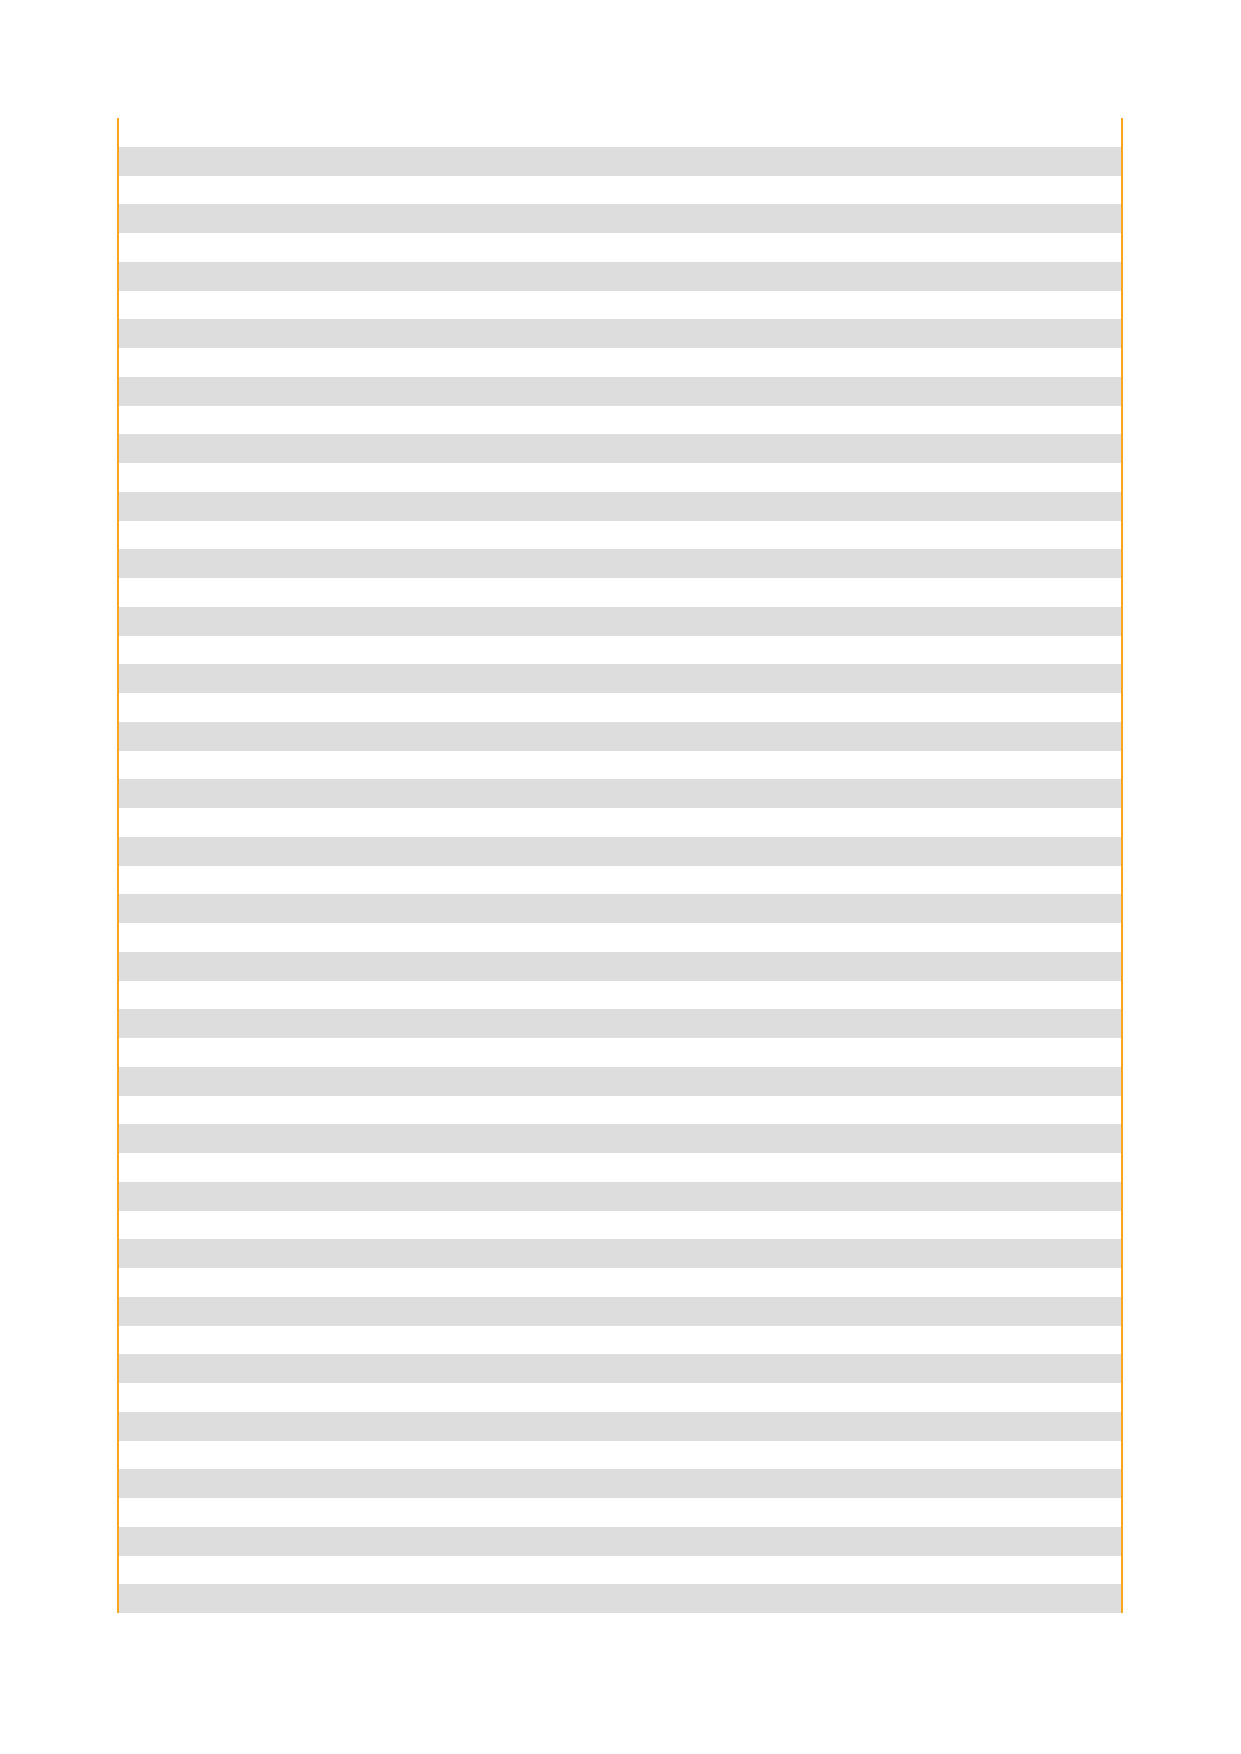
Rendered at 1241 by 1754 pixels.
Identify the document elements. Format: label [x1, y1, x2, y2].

table_cell [720, 1412, 921, 1441]
table_cell [119, 434, 319, 463]
table_cell [520, 377, 720, 406]
table_cell [520, 492, 720, 521]
table_cell [119, 1067, 319, 1096]
table_cell [119, 377, 319, 406]
table_cell [119, 1038, 319, 1067]
table_cell [720, 1383, 921, 1412]
table_cell [921, 1153, 1121, 1182]
table_cell [119, 952, 319, 981]
table_cell [921, 1469, 1121, 1498]
table_cell [921, 406, 1121, 434]
table_cell [921, 176, 1121, 204]
table_cell [720, 118, 921, 147]
table_cell [119, 779, 319, 808]
table_cell [119, 1297, 319, 1326]
table_cell [720, 1239, 921, 1268]
table_cell [720, 578, 921, 607]
table_cell [720, 176, 921, 204]
table_cell [921, 1211, 1121, 1239]
table_cell [921, 463, 1121, 492]
table_cell [119, 1268, 319, 1297]
table_cell [921, 1239, 1121, 1268]
table_cell [119, 1556, 319, 1584]
table_cell [921, 837, 1121, 866]
table_cell [520, 664, 720, 693]
table_cell [319, 808, 520, 837]
table_cell [319, 923, 520, 952]
table_cell [921, 204, 1121, 233]
table_cell [921, 1556, 1121, 1584]
table_cell [720, 693, 921, 722]
table_cell [720, 1584, 921, 1613]
table_cell [319, 1354, 520, 1383]
table_cell [319, 751, 520, 779]
table_cell [921, 1268, 1121, 1297]
table_cell [520, 1067, 720, 1096]
table_cell [319, 463, 520, 492]
table_cell [720, 262, 921, 291]
table_cell [720, 291, 921, 319]
table_cell [119, 751, 319, 779]
table_cell [520, 1441, 720, 1469]
table_cell [720, 492, 921, 521]
table_cell [520, 607, 720, 636]
table_cell [520, 1469, 720, 1498]
table_cell [319, 894, 520, 923]
table_cell [319, 1124, 520, 1153]
table_cell [921, 1527, 1121, 1556]
table_cell [720, 1124, 921, 1153]
table_cell [319, 1498, 520, 1527]
table_cell [520, 1153, 720, 1182]
table_cell [921, 1182, 1121, 1211]
table_cell [119, 1124, 319, 1153]
table_cell [119, 1584, 319, 1613]
table_cell [319, 1556, 520, 1584]
table_cell [720, 1441, 921, 1469]
table_cell [921, 751, 1121, 779]
table_cell [720, 1096, 921, 1124]
table_cell [720, 866, 921, 894]
table_cell [319, 952, 520, 981]
table_cell [921, 1326, 1121, 1354]
table_cell [119, 1326, 319, 1354]
table_cell [119, 549, 319, 578]
table_cell [119, 1239, 319, 1268]
table_cell [319, 1326, 520, 1354]
table_cell [921, 779, 1121, 808]
table_cell [520, 808, 720, 837]
table_cell [520, 434, 720, 463]
table_cell [921, 722, 1121, 751]
table_cell [319, 837, 520, 866]
table_cell [720, 664, 921, 693]
table_cell [119, 722, 319, 751]
table_cell [520, 1124, 720, 1153]
table_cell [520, 1326, 720, 1354]
table_cell [319, 492, 520, 521]
table_cell [319, 434, 520, 463]
table_cell [119, 578, 319, 607]
table_cell [520, 1354, 720, 1383]
table_cell [520, 923, 720, 952]
table_cell [720, 923, 921, 952]
table_cell [720, 319, 921, 348]
table_cell [319, 607, 520, 636]
table_cell [319, 1383, 520, 1412]
table_cell [319, 981, 520, 1009]
table_cell [720, 952, 921, 981]
table_cell [720, 1556, 921, 1584]
table_cell [319, 578, 520, 607]
table_cell [520, 319, 720, 348]
table_cell [921, 319, 1121, 348]
table_cell [921, 521, 1121, 549]
table_cell [119, 808, 319, 837]
table_cell [520, 1268, 720, 1297]
table_cell [921, 377, 1121, 406]
table_cell [921, 1096, 1121, 1124]
table_cell [720, 1498, 921, 1527]
table_cell [720, 521, 921, 549]
table_cell [319, 291, 520, 319]
table_cell [921, 262, 1121, 291]
table_cell [720, 894, 921, 923]
table_cell [720, 981, 921, 1009]
table_cell [720, 204, 921, 233]
table_cell [921, 636, 1121, 664]
table_cell [520, 1498, 720, 1527]
table_cell [520, 147, 720, 176]
table_cell [319, 118, 520, 147]
table_cell [520, 1297, 720, 1326]
table_cell [520, 1096, 720, 1124]
table_cell [319, 1527, 520, 1556]
table_cell [319, 693, 520, 722]
table_cell [119, 664, 319, 693]
table_cell [319, 1297, 520, 1326]
table_cell [319, 722, 520, 751]
table_cell [319, 1412, 520, 1441]
table_cell [720, 808, 921, 837]
table_cell [720, 233, 921, 262]
table_cell [319, 1038, 520, 1067]
table_cell [720, 377, 921, 406]
table_cell [921, 1038, 1121, 1067]
table_cell [319, 664, 520, 693]
table_cell [720, 147, 921, 176]
table_cell [720, 1297, 921, 1326]
table_cell [119, 176, 319, 204]
table_cell [119, 406, 319, 434]
table_cell [921, 693, 1121, 722]
table_cell [520, 1383, 720, 1412]
table_cell [319, 147, 520, 176]
table_cell [119, 1383, 319, 1412]
table_cell [921, 492, 1121, 521]
table_cell [520, 751, 720, 779]
table_cell [520, 118, 720, 147]
table_cell [921, 1124, 1121, 1153]
table_cell [520, 1584, 720, 1613]
table_cell [119, 492, 319, 521]
table_cell [119, 607, 319, 636]
table_cell [921, 923, 1121, 952]
table_cell [921, 1498, 1121, 1527]
table_cell [921, 434, 1121, 463]
table_cell [520, 233, 720, 262]
table_cell [119, 894, 319, 923]
table_cell [520, 693, 720, 722]
table_cell [319, 1067, 520, 1096]
table_cell [720, 1326, 921, 1354]
table_cell [119, 923, 319, 952]
table_cell [921, 1067, 1121, 1096]
table_cell [319, 233, 520, 262]
table_cell [319, 1584, 520, 1613]
table_cell [520, 1412, 720, 1441]
table_cell [720, 1153, 921, 1182]
table_cell [720, 779, 921, 808]
table_cell [520, 291, 720, 319]
table_cell [720, 549, 921, 578]
table_cell [119, 1009, 319, 1038]
table_cell [319, 636, 520, 664]
table_cell [720, 1268, 921, 1297]
table_cell [119, 1469, 319, 1498]
table_cell [720, 348, 921, 377]
table_cell [921, 118, 1121, 147]
table_cell [319, 779, 520, 808]
table_cell [520, 262, 720, 291]
table_cell [319, 204, 520, 233]
table_cell [520, 549, 720, 578]
table_cell [520, 894, 720, 923]
table_cell [921, 664, 1121, 693]
table_cell [520, 204, 720, 233]
table_cell [520, 866, 720, 894]
table_cell [921, 1354, 1121, 1383]
table_cell [119, 233, 319, 262]
table_cell [921, 1297, 1121, 1326]
table_cell [921, 549, 1121, 578]
table_cell [319, 406, 520, 434]
table_cell [119, 981, 319, 1009]
table_cell [520, 722, 720, 751]
table_cell [921, 1441, 1121, 1469]
table_cell [119, 291, 319, 319]
table_cell [119, 262, 319, 291]
table_cell [520, 1556, 720, 1584]
table_cell [520, 1211, 720, 1239]
table_cell [520, 1009, 720, 1038]
table_cell [520, 837, 720, 866]
table_cell [720, 1038, 921, 1067]
table_cell [720, 636, 921, 664]
table_cell [720, 607, 921, 636]
table_cell [921, 291, 1121, 319]
table_cell [720, 837, 921, 866]
table_cell [720, 1354, 921, 1383]
table_cell [319, 549, 520, 578]
table_cell [119, 1412, 319, 1441]
table_cell [319, 348, 520, 377]
table_cell [520, 348, 720, 377]
table_cell [520, 981, 720, 1009]
table_cell [720, 1469, 921, 1498]
table_cell [720, 1527, 921, 1556]
table_cell [921, 1584, 1121, 1613]
table_cell [119, 1498, 319, 1527]
table_cell [119, 1096, 319, 1124]
table_cell [720, 751, 921, 779]
table_cell [520, 1038, 720, 1067]
table_cell [720, 434, 921, 463]
table_cell [319, 1441, 520, 1469]
table_cell [720, 406, 921, 434]
table_cell [319, 319, 520, 348]
table_cell [119, 1354, 319, 1383]
table_cell [119, 866, 319, 894]
table_cell [119, 319, 319, 348]
table_cell [319, 262, 520, 291]
table_cell [921, 1009, 1121, 1038]
table_cell [720, 722, 921, 751]
table_cell [720, 1211, 921, 1239]
table_cell [520, 1527, 720, 1556]
table_cell [119, 636, 319, 664]
table_cell [921, 1383, 1121, 1412]
table_cell [921, 981, 1121, 1009]
table_cell [520, 463, 720, 492]
table_cell [119, 693, 319, 722]
table_cell [119, 837, 319, 866]
table_cell [319, 1469, 520, 1498]
table_cell [319, 1268, 520, 1297]
table_cell [119, 1527, 319, 1556]
table_cell [319, 1211, 520, 1239]
table_cell [119, 147, 319, 176]
table_cell [720, 1067, 921, 1096]
table_cell [720, 1009, 921, 1038]
table_cell [319, 1239, 520, 1268]
table_cell [921, 233, 1121, 262]
table_cell [119, 118, 319, 147]
table_cell [520, 1182, 720, 1211]
table_cell [921, 952, 1121, 981]
table_cell [921, 578, 1121, 607]
table_cell [520, 521, 720, 549]
table_cell [921, 808, 1121, 837]
table_cell [119, 1182, 319, 1211]
table_cell [319, 1009, 520, 1038]
table_cell [921, 348, 1121, 377]
table_cell [520, 578, 720, 607]
table_cell [520, 779, 720, 808]
table_cell [520, 176, 720, 204]
table_cell [319, 176, 520, 204]
table_cell [921, 147, 1121, 176]
table_cell [119, 463, 319, 492]
table_cell [319, 377, 520, 406]
table_cell [119, 1441, 319, 1469]
table_cell [119, 521, 319, 549]
table_cell [720, 463, 921, 492]
table_cell [119, 1211, 319, 1239]
table_cell [921, 1412, 1121, 1441]
table_cell [319, 1153, 520, 1182]
table_cell [119, 1153, 319, 1182]
table_cell [319, 521, 520, 549]
table_cell [520, 636, 720, 664]
table_cell [921, 866, 1121, 894]
table_cell [921, 607, 1121, 636]
table_cell [921, 894, 1121, 923]
table_cell [520, 952, 720, 981]
table_cell [720, 1182, 921, 1211]
table_cell [520, 1239, 720, 1268]
table_cell [319, 1182, 520, 1211]
table_cell [520, 406, 720, 434]
table_cell [119, 204, 319, 233]
table_cell [319, 866, 520, 894]
table_cell [319, 1096, 520, 1124]
table_cell [119, 348, 319, 377]
